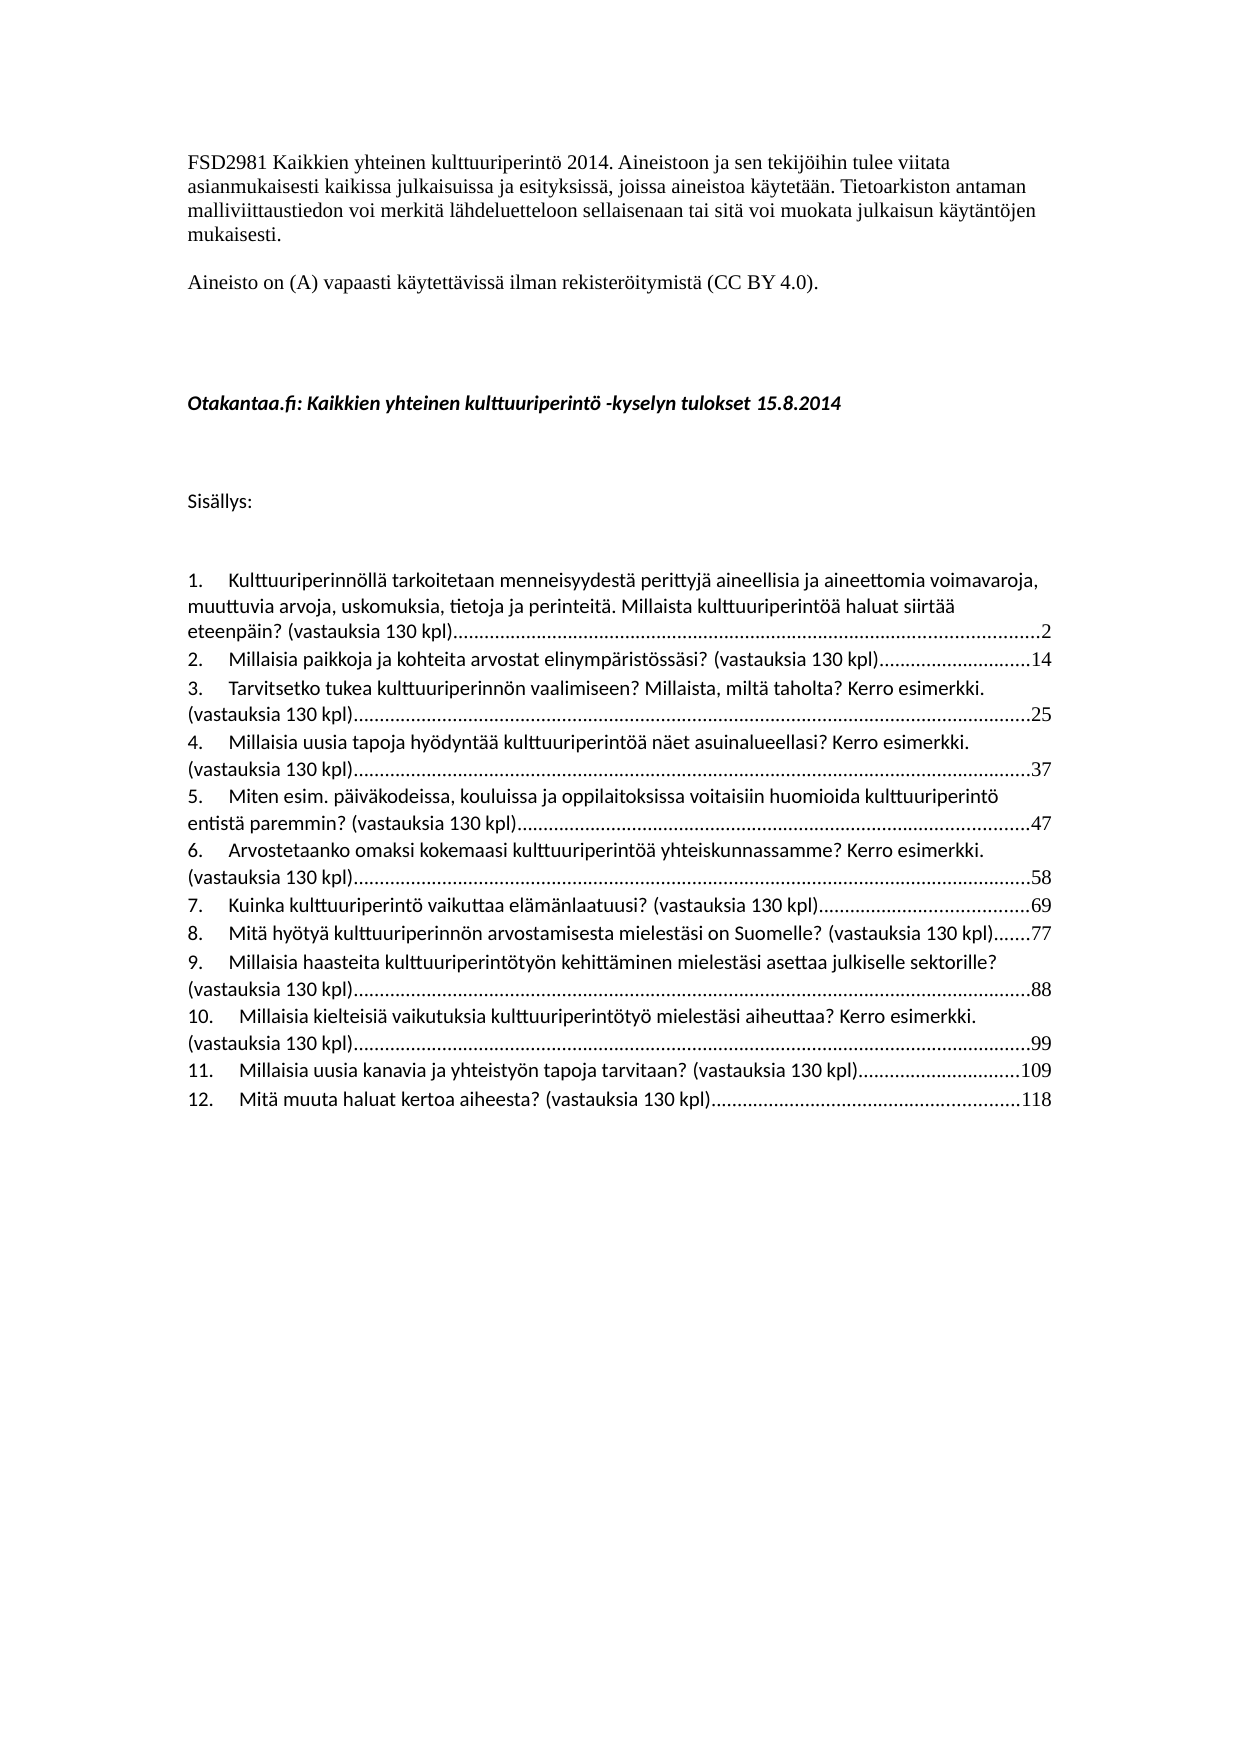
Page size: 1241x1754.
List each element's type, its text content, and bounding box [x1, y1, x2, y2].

text 9. Millaisia haasteita kulttuuriperintötyön kehittäminen mielestäsi asettaa julkiselle sektorille? (vastauksia 130 kpl) 88 [187, 947, 1053, 1001]
text 4. Millaisia uusia tapoja hyödyntää kulttuuriperintöä näet asuinalueellasi? Kerro esimerkki. (vastauksia 130 kpl) 37 [187, 727, 1053, 781]
text 10. Millaisia kielteisiä vaikutuksia kulttuuriperintötyö mielestäsi aiheuttaa? Kerro esimerkki. (vastauksia 130 kpl) 99 [187, 1001, 1053, 1055]
text 6. Arvostetaanko omaksi kokemaasi kulttuuriperintöä yhteiskunnassamme? Kerro esimerkki. (vastauksia 130 kpl) 58 [187, 835, 1053, 889]
text 8. Mitä hyötyä kulttuuriperinnön arvostamisesta mielestäsi on Suomelle? (vastauksia 130 kpl) 77 [187, 918, 1053, 947]
text Otakantaa.fi: Kaikkien yhteinen kulttuuriperintö -kyselyn tulokset 15.8.2014 [187, 391, 1053, 416]
text 1. Kulttuuriperinnöllä tarkoitetaan menneisyydestä perittyjä aineellisia ja aineettomia voimavaroja, muuttuvia arvoja, uskomuksia, tietoja ja perinteitä. Millaista kulttuuriperintöä haluat siirtää eteenpäin? (vastauksia 130 kpl) 2 [187, 564, 1053, 644]
text FSD2981 Kaikkien yhteinen kulttuuriperintö 2014. Aineistoon ja sen tekijöihin tulee viitata asianmukaisesti kaikissa julkaisuissa ja esityksissä, joissa aineistoa käytetään. Tietoarkiston antaman malliviittaustiedon voi merkitä lähdeluetteloon sellaisenaan tai sitä voi muokata julkaisun käytäntöjen mukaisesti. Aineisto on (A) vapaasti käytettävissä ilman rekisteröitymistä (CC BY 4.0). [187, 150, 1053, 294]
text 3. Tarvitsetko tukea kulttuuriperinnön vaalimiseen? Millaista, miltä taholta? Kerro esimerkki. (vastauksia 130 kpl) 25 [187, 673, 1053, 727]
text Sisällys: [187, 488, 1053, 514]
text 11. Millaisia uusia kanavia ja yhteistyön tapoja tarvitaan? (vastauksia 130 kpl) 109 [187, 1055, 1053, 1084]
text 5. Miten esim. päiväkodeissa, kouluissa ja oppilaitoksissa voitaisiin huomioida kulttuuriperintö entistä paremmin? (vastauksia 130 kpl) 47 [187, 781, 1053, 835]
text 12. Mitä muuta haluat kertoa aiheesta? (vastauksia 130 kpl) 118 [187, 1084, 1053, 1113]
text 2. Millaisia paikkoja ja kohteita arvostat elinympäristössäsi? (vastauksia 130 kpl) 14 [187, 644, 1053, 673]
text 7. Kuinka kulttuuriperintö vaikuttaa elämänlaatuusi? (vastauksia 130 kpl) 69 [187, 889, 1053, 918]
